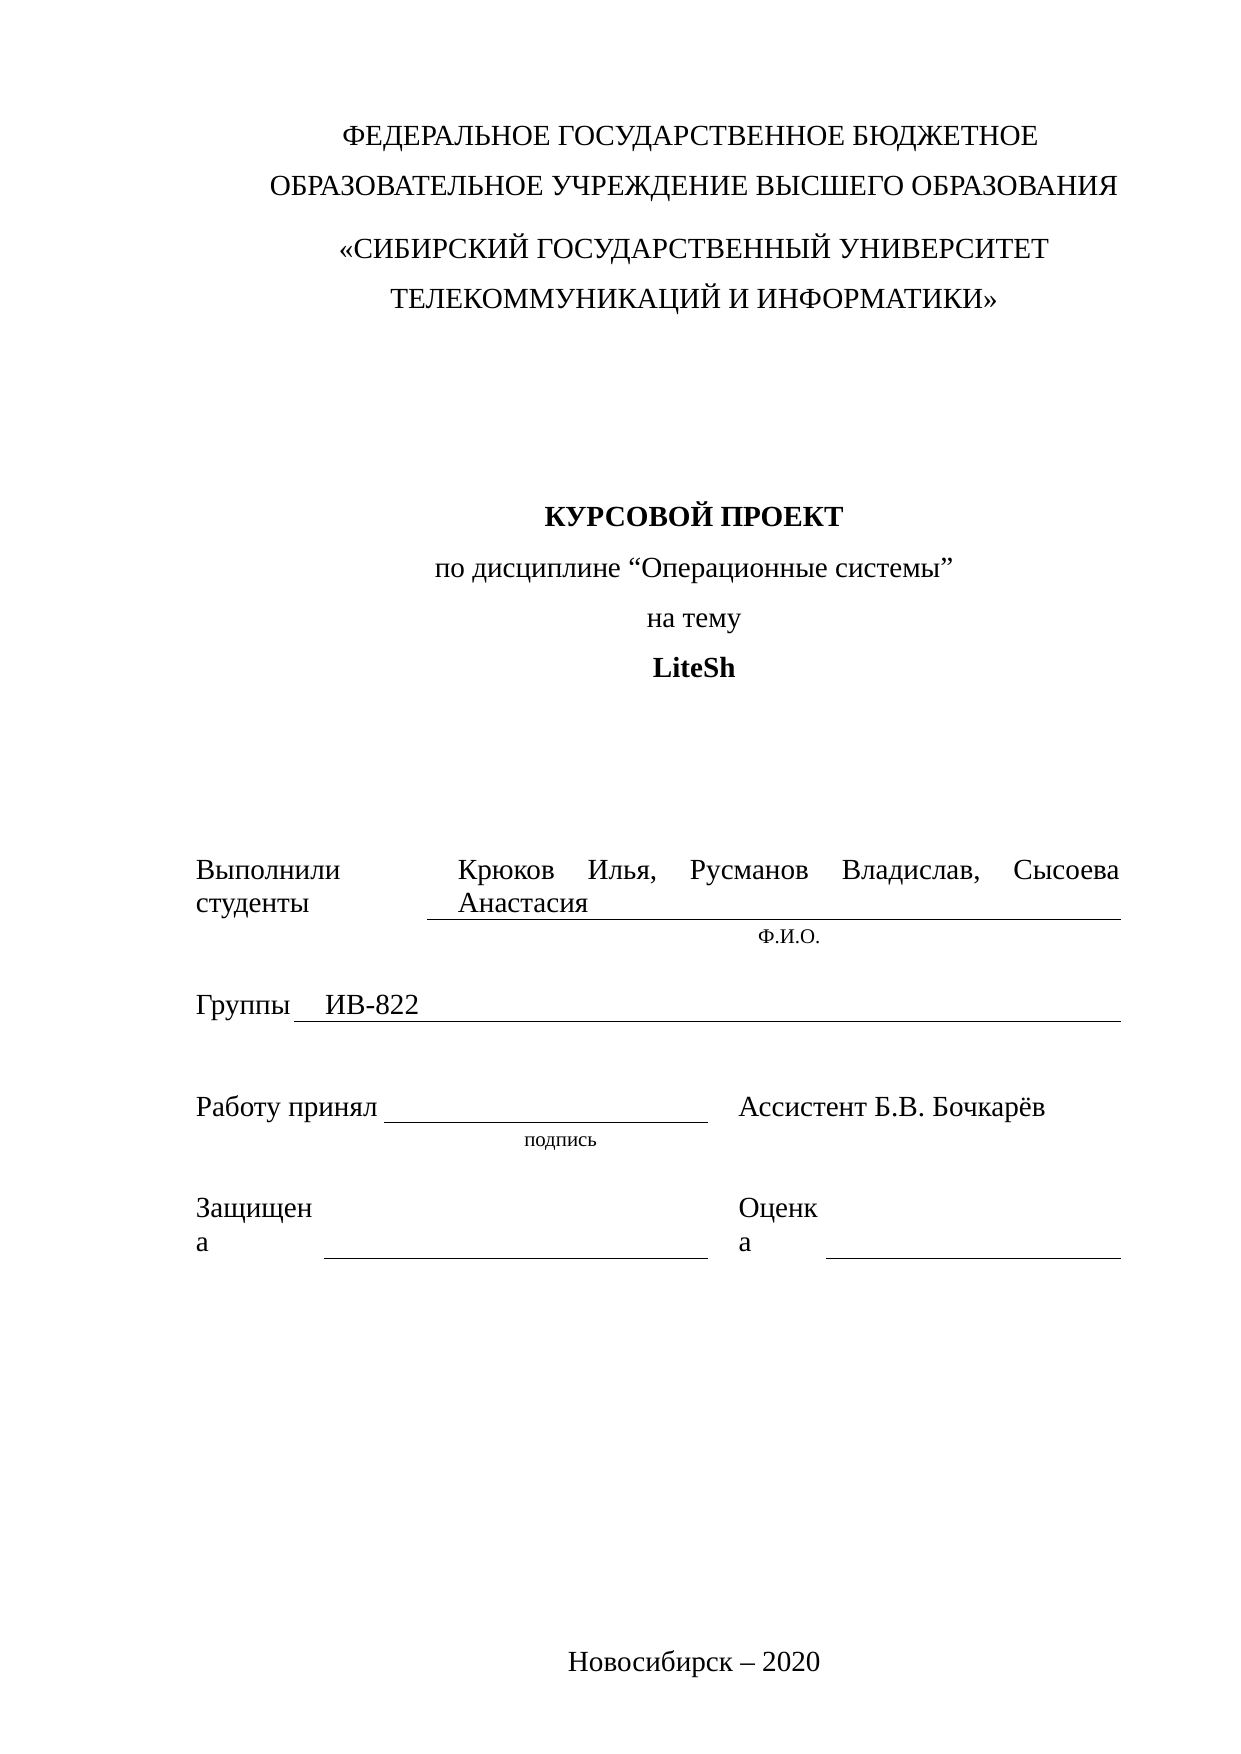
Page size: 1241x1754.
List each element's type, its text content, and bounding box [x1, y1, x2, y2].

table_header Крюков Илья, Русманов Владислав, Сысоева Анастасия [427, 852, 1121, 919]
table_cell Ф.И.О. [427, 920, 1121, 953]
text ФЕДЕРАЛЬНОЕ ГОСУДАРСТВЕННОЕ БЮДЖЕТНОЕ ОБРАЗОВАТЕЛЬНОЕ УЧРЕЖДЕНИЕ ВЫСШЕГО ОБРАЗОВАНИЯ [207, 118, 1181, 202]
table_header [384, 1089, 707, 1122]
text Новосибирск – 2020 [207, 1644, 1181, 1678]
table_cell [165, 1122, 384, 1157]
table_header Защищена [165, 1190, 324, 1257]
table_cell [165, 1258, 324, 1292]
table_cell [708, 1258, 826, 1292]
table_header Выполнили студенты [165, 852, 427, 919]
text на тему [207, 600, 1181, 634]
table_cell подпись [384, 1123, 707, 1157]
table_cell [826, 1259, 1121, 1292]
text КУРСОВОЙ ПРОЕКТ [207, 499, 1181, 533]
table_header [826, 1190, 1121, 1257]
table_header Ассистент Б.В. Бочкарёв [708, 1089, 1121, 1122]
table_header Работу принял [165, 1089, 384, 1122]
text по дисциплине “Операционные системы” [207, 550, 1181, 583]
table_cell [324, 1259, 708, 1292]
table_cell [294, 1022, 1121, 1055]
table_header Группы [165, 987, 294, 1021]
table_cell [708, 1122, 1121, 1157]
text «СИБИРСКИЙ ГОСУДАРСТВЕННЫЙ УНИВЕРСИТЕТ ТЕЛЕКОММУНИКАЦИЙ И ИНФОРМАТИКИ» [207, 231, 1181, 315]
table_cell [165, 1021, 294, 1055]
table_header ИВ-822 [294, 987, 1121, 1021]
table_header [324, 1190, 708, 1257]
table_header Оценка [708, 1190, 826, 1257]
text LiteSh [207, 651, 1181, 684]
table_cell [165, 919, 427, 953]
